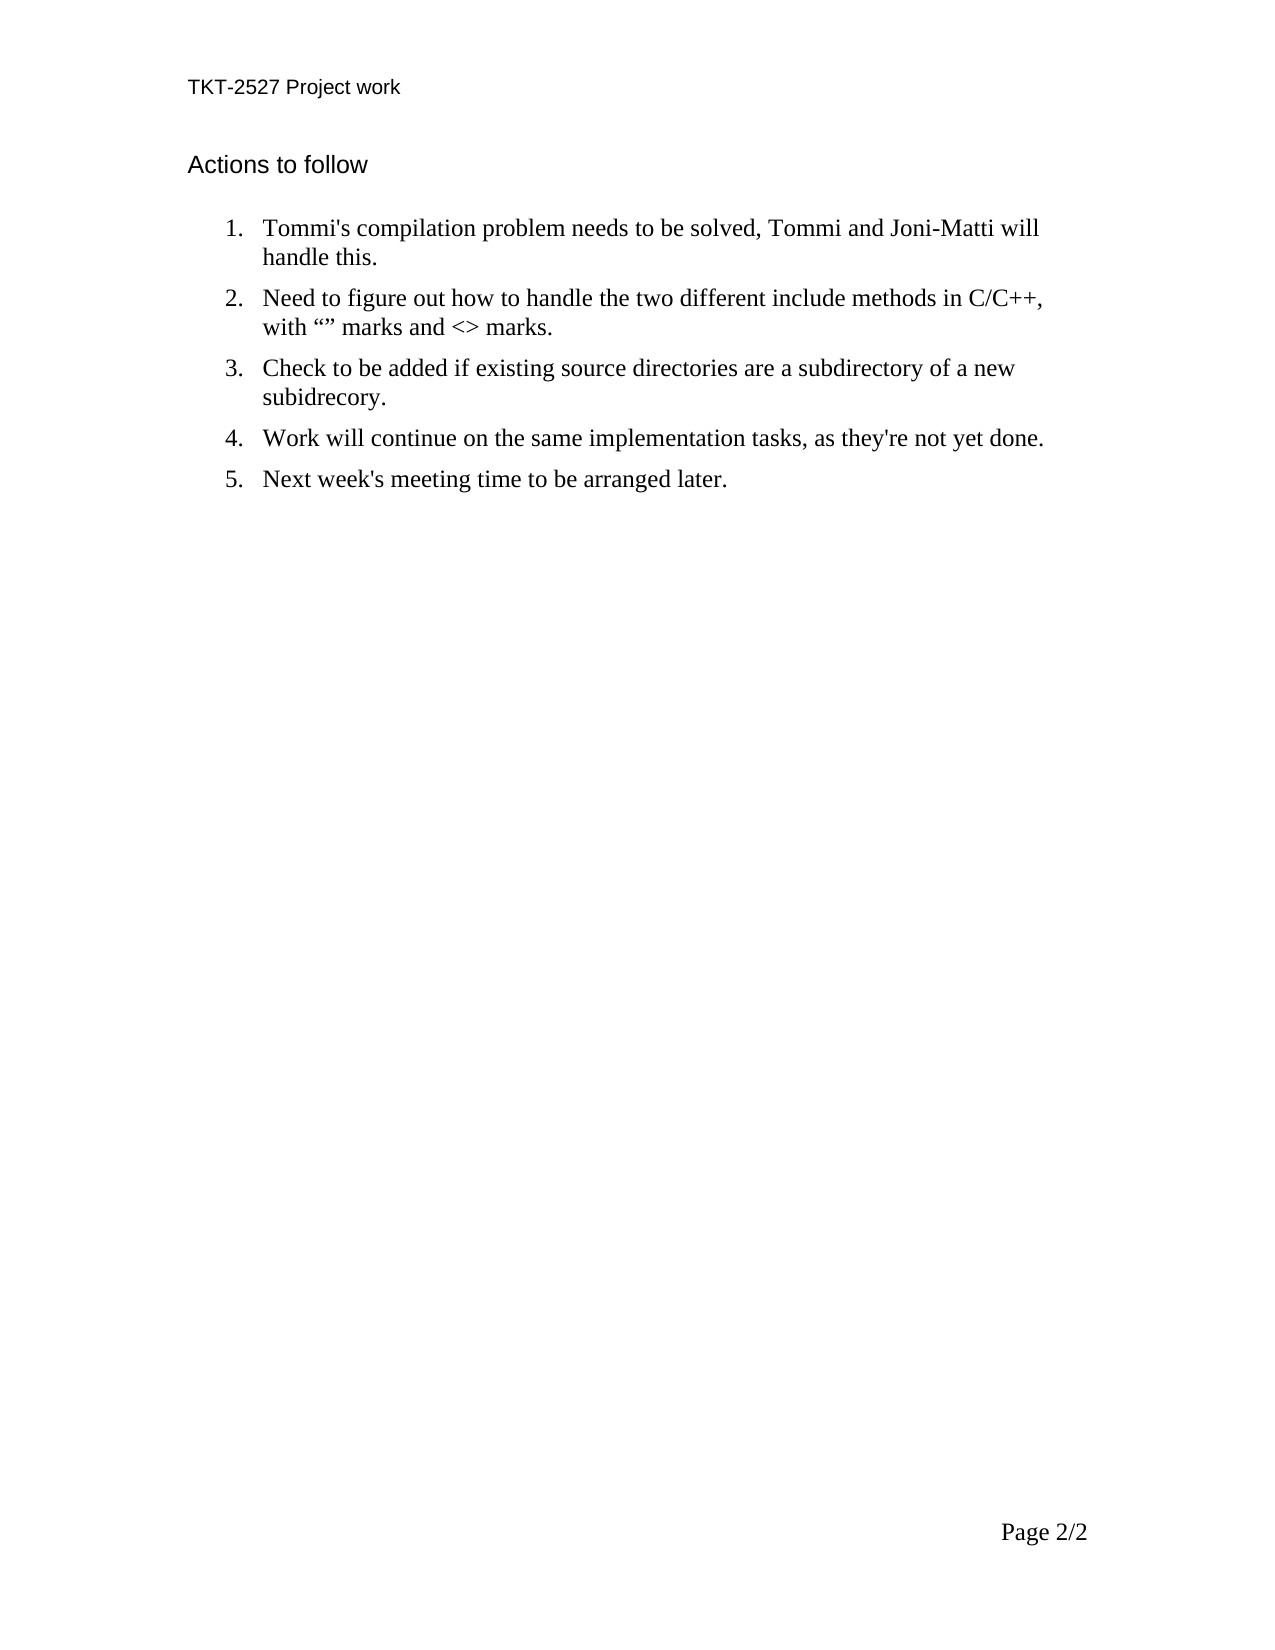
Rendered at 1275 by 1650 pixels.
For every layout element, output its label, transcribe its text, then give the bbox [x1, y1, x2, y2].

list Tommi's compilation problem needs to be solved, Tommi and Joni-Matti will handle this. [225, 213, 1087, 270]
list Next week's meeting time to be arranged later. [225, 464, 1087, 493]
text Actions to follow [187, 150, 1087, 179]
list Work will continue on the same implementation tasks, as they're not yet done. [225, 423, 1087, 452]
list Need to figure out how to handle the two different include methods in C/C++, with “” marks and <> marks. [225, 283, 1087, 340]
list Check to be added if existing source directories are a subdirectory of a new subidrecory. [225, 353, 1087, 410]
